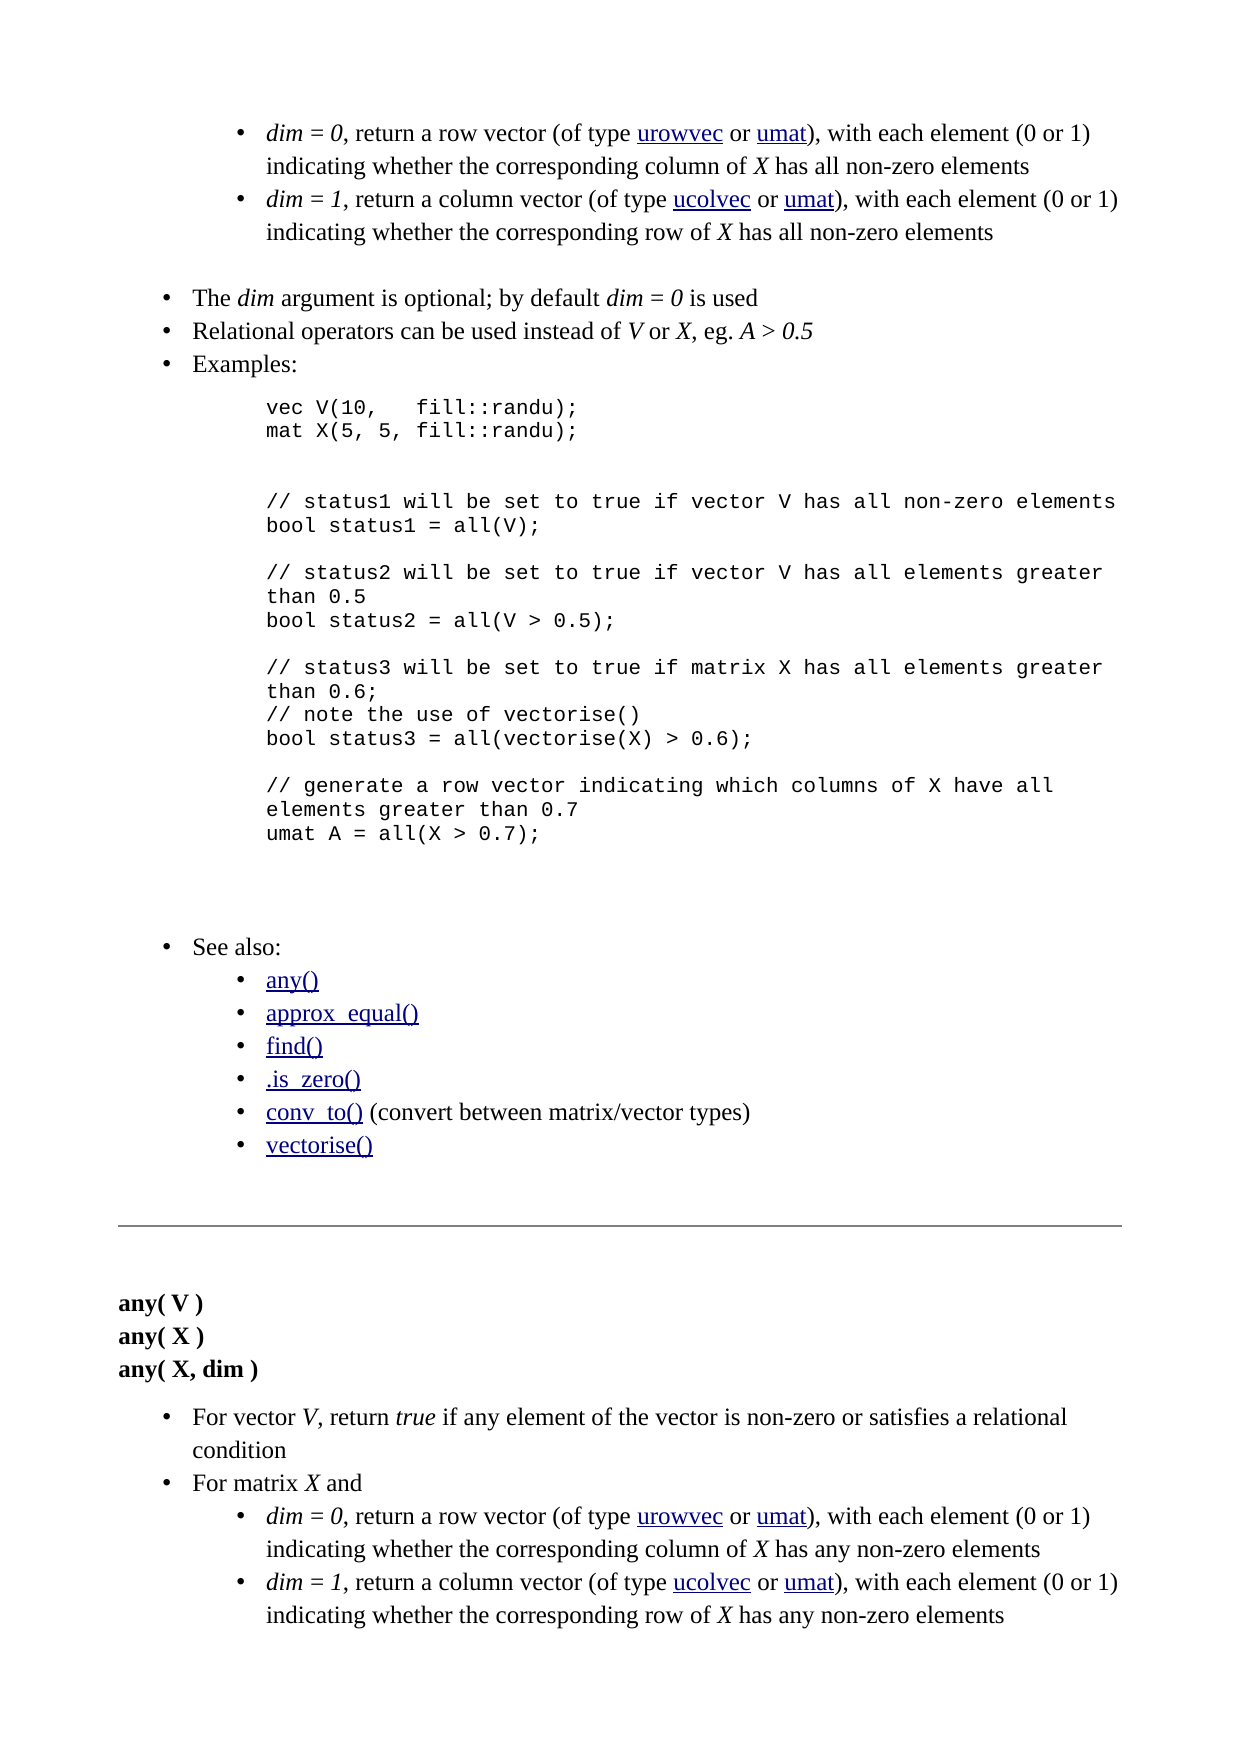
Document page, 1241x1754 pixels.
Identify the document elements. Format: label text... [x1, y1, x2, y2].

list // status3 will be set to true if matrix X has all elements greater than 0.6; [236, 657, 1122, 704]
list vec V(10, fill::randu); [236, 397, 1122, 421]
list // status2 will be set to true if vector V has all elements greater than 0.5 [236, 562, 1122, 610]
list any() [236, 965, 1122, 994]
list conv_to() (convert between matrix/vector types) [236, 1097, 1122, 1126]
list bool status1 = all(V); [236, 515, 1122, 539]
list // note the use of vectorise() [236, 704, 1122, 728]
list mat X(5, 5, fill::randu); [236, 421, 1122, 444]
list dim = 1, return a column vector (of type ucolvec or umat), with each element (0 or 1) indicating whether the corresponding row of X has any non-zero elements [236, 1567, 1122, 1629]
list dim = 0, return a row vector (of type urowvec or umat), with each element (0 or 1) indicating whether the corresponding column of X has any non-zero elements [236, 1501, 1122, 1563]
list vectorise() [236, 1130, 1122, 1159]
list bool status2 = all(V > 0.5); [236, 610, 1122, 633]
list umat A = all(X > 0.7); [236, 822, 1122, 846]
list find() [236, 1031, 1122, 1060]
list // generate a row vector indicating which columns of X have all elements greater than 0.7 [236, 775, 1122, 822]
list dim = 0, return a row vector (of type urowvec or umat), with each element (0 or 1) indicating whether the corresponding column of X has all non-zero elements [236, 118, 1122, 180]
list For vector V, return true if any element of the vector is non-zero or satisfies a relational condition [162, 1402, 1122, 1464]
list bool status3 = all(vectorise(X) > 0.6); [236, 728, 1122, 752]
list // status1 will be set to true if vector V has all non-zero elements [236, 491, 1122, 515]
list Relational operators can be used instead of V or X, eg. A > 0.5 [162, 316, 1122, 345]
list approx_equal() [236, 998, 1122, 1027]
list For matrix X and [162, 1468, 1122, 1497]
list dim = 1, return a column vector (of type ucolvec or umat), with each element (0 or 1) indicating whether the corresponding row of X has all non-zero elements [236, 184, 1122, 246]
text any( V ) any( X ) any( X, dim ) [118, 1288, 1122, 1383]
list The dim argument is optional; by default dim = 0 is used [162, 283, 1122, 312]
list .is_zero() [236, 1064, 1122, 1093]
list Examples: [162, 349, 1122, 378]
list See also: [162, 932, 1122, 961]
